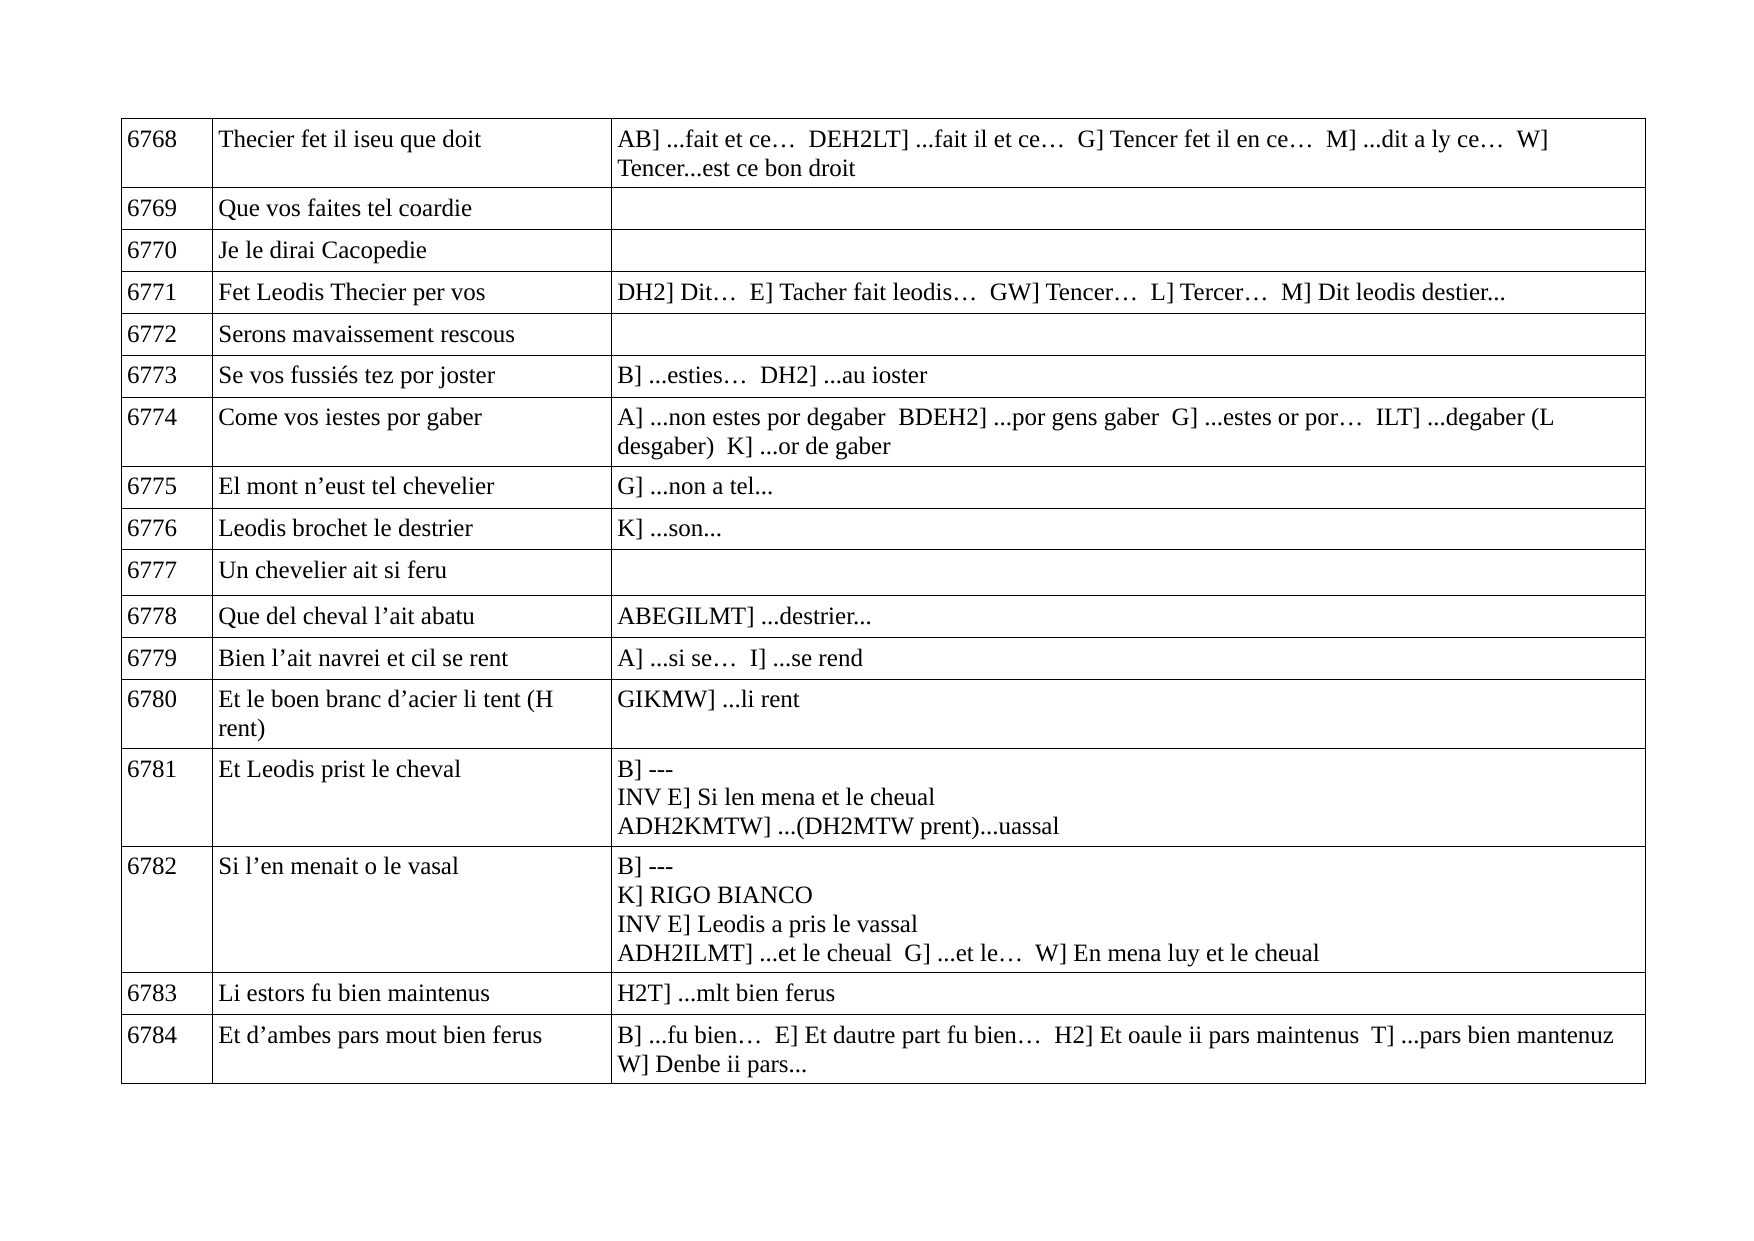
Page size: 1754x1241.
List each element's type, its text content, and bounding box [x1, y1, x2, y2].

table_cell Serons mavaissement rescous [213, 314, 611, 355]
table_cell 6777 [122, 550, 212, 595]
table_cell 6769 [122, 188, 212, 229]
table_cell Come vos iestes por gaber [213, 398, 611, 466]
table_cell A] ...non estes por degaber BDEH2] ...por gens gaber G] ...estes or por… ILT] ...degaber (L desgaber) K] ...or de gaber [612, 398, 1645, 466]
table_cell Bien l’ait navrei et cil se rent [213, 638, 611, 679]
table_cell 6780 [122, 680, 212, 748]
table_cell 6783 [122, 973, 212, 1014]
table_cell 6770 [122, 230, 212, 271]
table_cell 6774 [122, 398, 212, 466]
table_cell 6778 [122, 596, 212, 637]
table_cell G] ...non a tel... [612, 467, 1645, 507]
table_cell [612, 188, 1645, 229]
table_cell Thecier fet il iseu que doit [213, 119, 611, 187]
table_cell 6775 [122, 467, 212, 507]
table_cell 6771 [122, 272, 212, 313]
table_cell Se vos fussiés tez por joster [213, 356, 611, 397]
table_cell Que del cheval l’ait abatu [213, 596, 611, 637]
table_cell 6773 [122, 356, 212, 397]
table_cell Que vos faites tel coardie [213, 188, 611, 229]
table_cell Leodis brochet le destrier [213, 509, 611, 549]
table_cell 6781 [122, 749, 212, 846]
table_cell B] ...fu bien… E] Et dautre part fu bien… H2] Et oaule ii pars maintenus T] ...pars bien mantenuz W] Denbe ii pars... [612, 1015, 1645, 1083]
table_cell Si l’en menait o le vasal [213, 847, 611, 972]
table_cell Et Leodis prist le cheval [213, 749, 611, 846]
table_cell B] --- K] RIGO BIANCO INV E] Leodis a pris le vassal ADH2ILMT] ...et le cheual G] ...et le… W] En mena luy et le cheual [612, 847, 1645, 972]
table_cell Li estors fu bien maintenus [213, 973, 611, 1014]
table_cell Et d’ambes pars mout bien ferus [213, 1015, 611, 1083]
table_cell Je le dirai Cacopedie [213, 230, 611, 271]
table_cell B] --- INV E] Si len mena et le cheual ADH2KMTW] ...(DH2MTW prent)...uassal [612, 749, 1645, 846]
table_cell 6782 [122, 847, 212, 972]
table_cell [612, 550, 1645, 595]
table_cell [612, 314, 1645, 355]
table_cell 6768 [122, 119, 212, 187]
table_cell DH2] Dit… E] Tacher fait leodis… GW] Tencer… L] Tercer… M] Dit leodis destier... [612, 272, 1645, 313]
table_cell 6784 [122, 1015, 212, 1083]
table_cell K] ...son... [612, 509, 1645, 549]
table_cell [612, 230, 1645, 271]
table_cell El mont n’eust tel chevelier [213, 467, 611, 507]
table_cell Un chevelier ait si feru [213, 550, 611, 595]
table_cell 6779 [122, 638, 212, 679]
table_cell Et le boen branc d’acier li tent (H rent) [213, 680, 611, 748]
table_cell H2T] ...mlt bien ferus [612, 973, 1645, 1014]
table_cell 6772 [122, 314, 212, 355]
table_cell B] ...esties… DH2] ...au ioster [612, 356, 1645, 397]
table_cell AB] ...fait et ce… DEH2LT] ...fait il et ce… G] Tencer fet il en ce… M] ...dit a ly ce… W] Tencer...est ce bon droit [612, 119, 1645, 187]
table_cell Fet Leodis Thecier per vos [213, 272, 611, 313]
table_cell GIKMW] ...li rent [612, 680, 1645, 748]
table_cell ABEGILMT] ...destrier... [612, 596, 1645, 637]
table_cell 6776 [122, 509, 212, 549]
table_cell A] ...si se… I] ...se rend [612, 638, 1645, 679]
